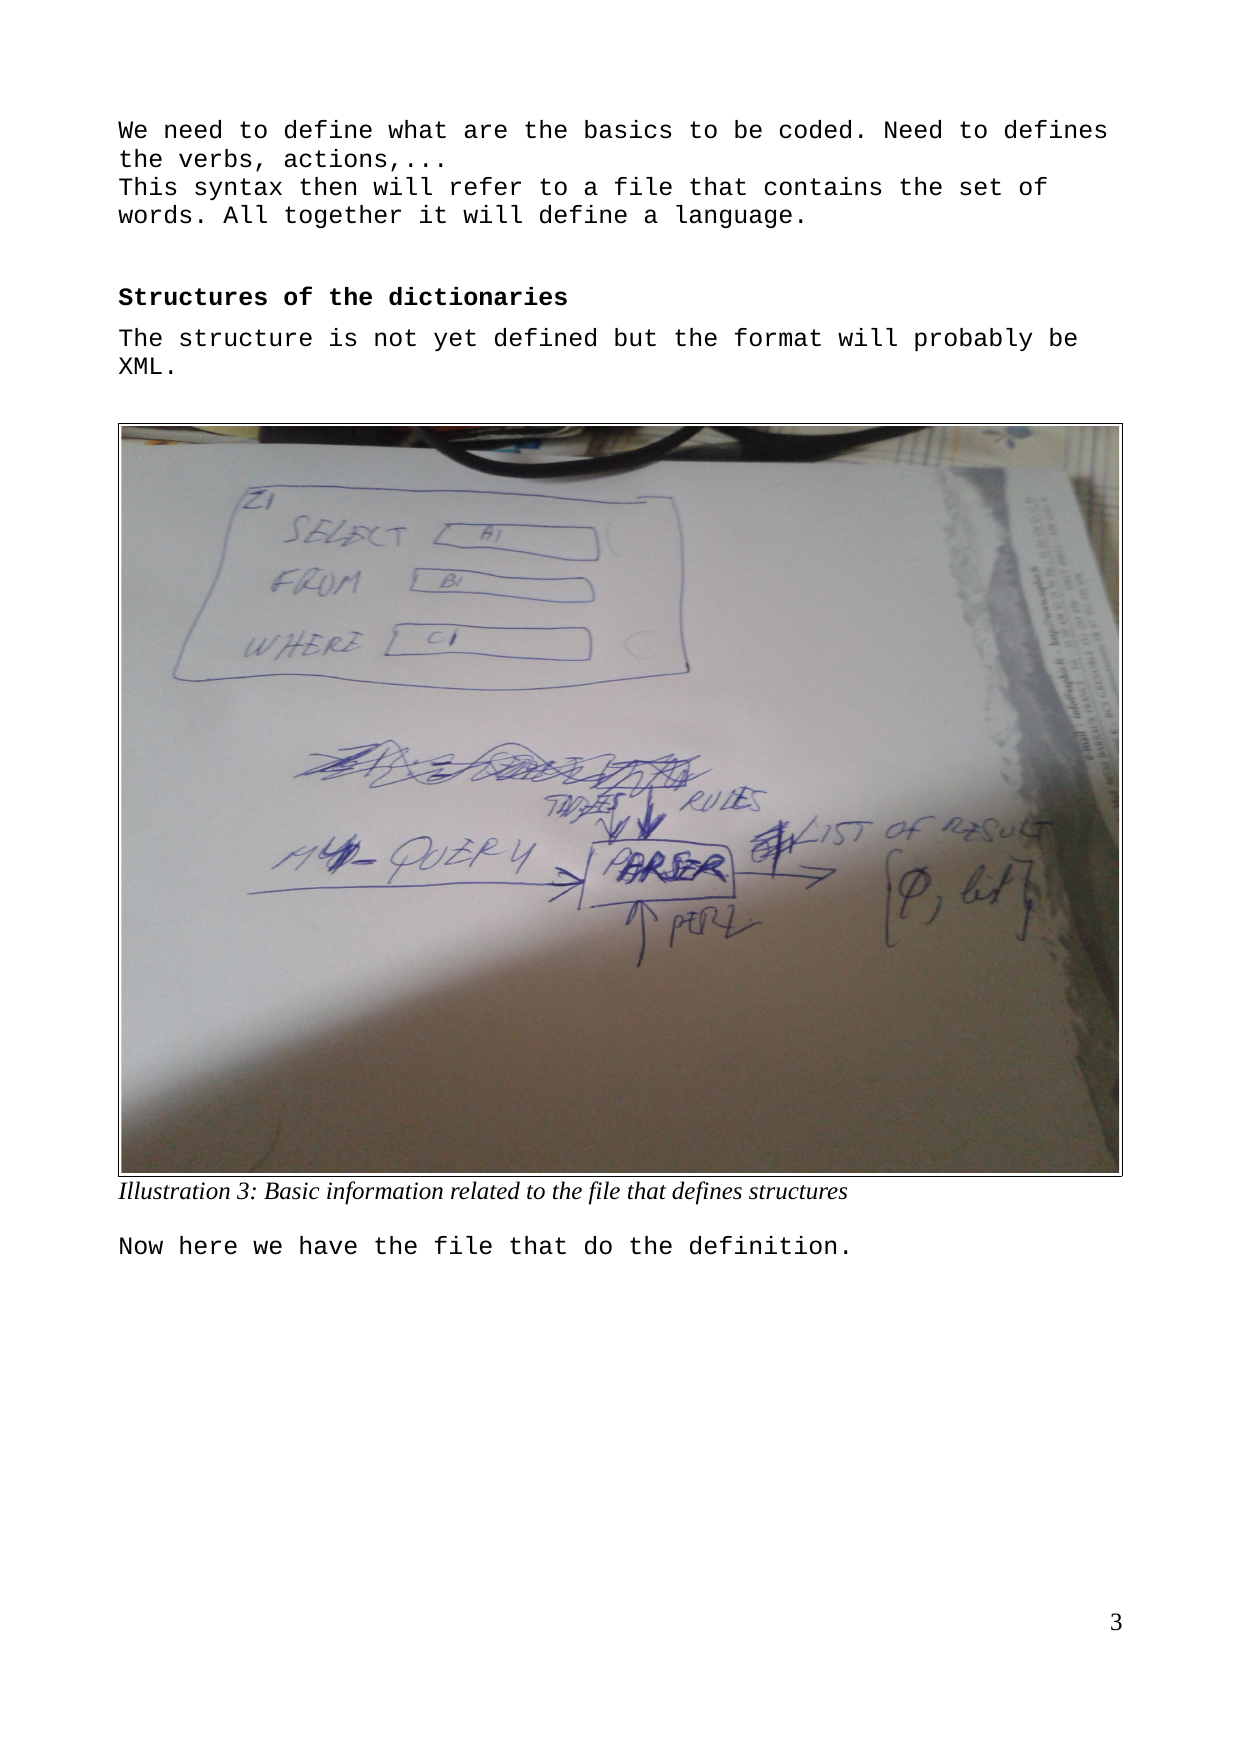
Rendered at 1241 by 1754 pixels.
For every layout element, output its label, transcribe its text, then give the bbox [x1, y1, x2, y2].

text The structure is not yet defined but the format will probably be XML. [118, 326, 1122, 382]
text We need to define what are the basics to be coded. Need to defines the verbs, actions,... [118, 118, 1122, 175]
subtitle Structures of the dictionaries [118, 285, 1122, 313]
text [119, 424, 1122, 1176]
text Illustration 3: Basic information related to the file that defines structures [118, 1177, 1122, 1205]
text This syntax then will refer to a file that contains the set of words. All together it will define a language. [118, 175, 1122, 231]
text Now here we have the file that do the definition. [118, 1233, 1122, 1262]
picture [121, 426, 1120, 1173]
